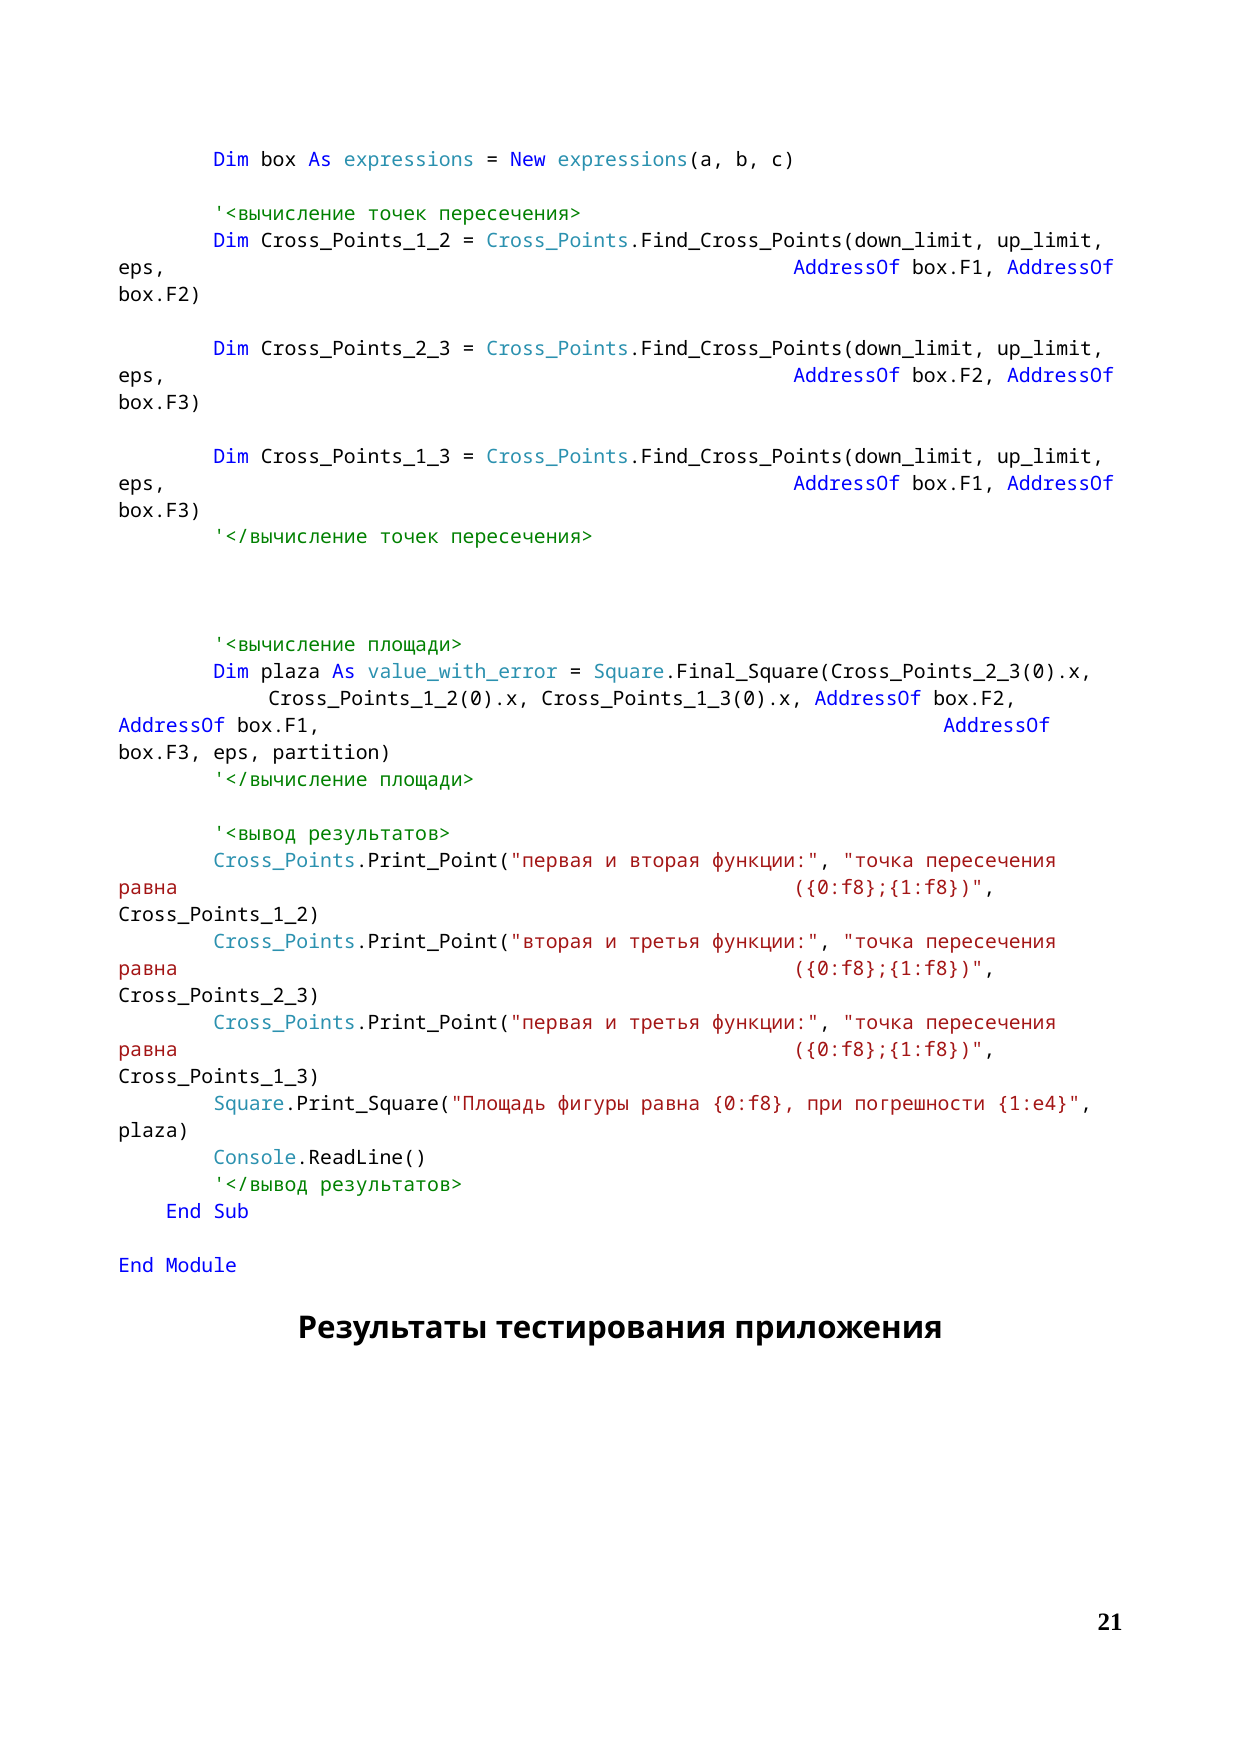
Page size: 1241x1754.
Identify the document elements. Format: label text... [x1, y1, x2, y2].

text Square.Print_Square("Площадь фигуры равна {0:f8}, при погрешности {1:e4}", plaza) [118, 1089, 1122, 1143]
text Dim Cross_Points_2_3 = Cross_Points.Find_Cross_Points(down_limit, up_limit, eps, AddressOf box.F2, AddressOf box.F3) [118, 334, 1122, 415]
text Console.ReadLine() [118, 1143, 1122, 1170]
text End Module [118, 1251, 1122, 1278]
text Dim box As expressions = New expressions(a, b, c) [118, 145, 1122, 172]
text Cross_Points.Print_Point("первая и третья функции:", "точка пересечения равна ({0:f8};{1:f8})", Cross_Points_1_3) [118, 1008, 1122, 1089]
text '</вывод результатов> [118, 1170, 1122, 1197]
text Cross_Points.Print_Point("первая и вторая функции:", "точка пересечения равна ({0:f8};{1:f8})", Cross_Points_1_2) [118, 847, 1122, 927]
text End Sub [118, 1197, 1122, 1224]
text Dim Cross_Points_1_3 = Cross_Points.Find_Cross_Points(down_limit, up_limit, eps, AddressOf box.F1, AddressOf box.F3) [118, 442, 1122, 523]
text '<вычисление точек пересечения> [118, 199, 1122, 226]
text Результаты тестирования приложения [118, 1305, 1122, 1348]
text Cross_Points.Print_Point("вторая и третья функции:", "точка пересечения равна ({0:f8};{1:f8})", Cross_Points_2_3) [118, 927, 1122, 1008]
text '<вычисление площади> [118, 631, 1122, 658]
text Dim plaza As value_with_error = Square.Final_Square(Cross_Points_2_3(0).x, Cross_Points_1_2(0).x, Cross_Points_1_3(0).x, AddressOf box.F2, AddressOf box.F1, AddressOf box.F3, eps, partition) [118, 658, 1122, 766]
text '<вывод результатов> [118, 819, 1122, 847]
text '</вычисление площади> [118, 766, 1122, 793]
text Dim Cross_Points_1_2 = Cross_Points.Find_Cross_Points(down_limit, up_limit, eps, AddressOf box.F1, AddressOf box.F2) [118, 226, 1122, 307]
text '</вычисление точек пересечения> [118, 523, 1122, 550]
